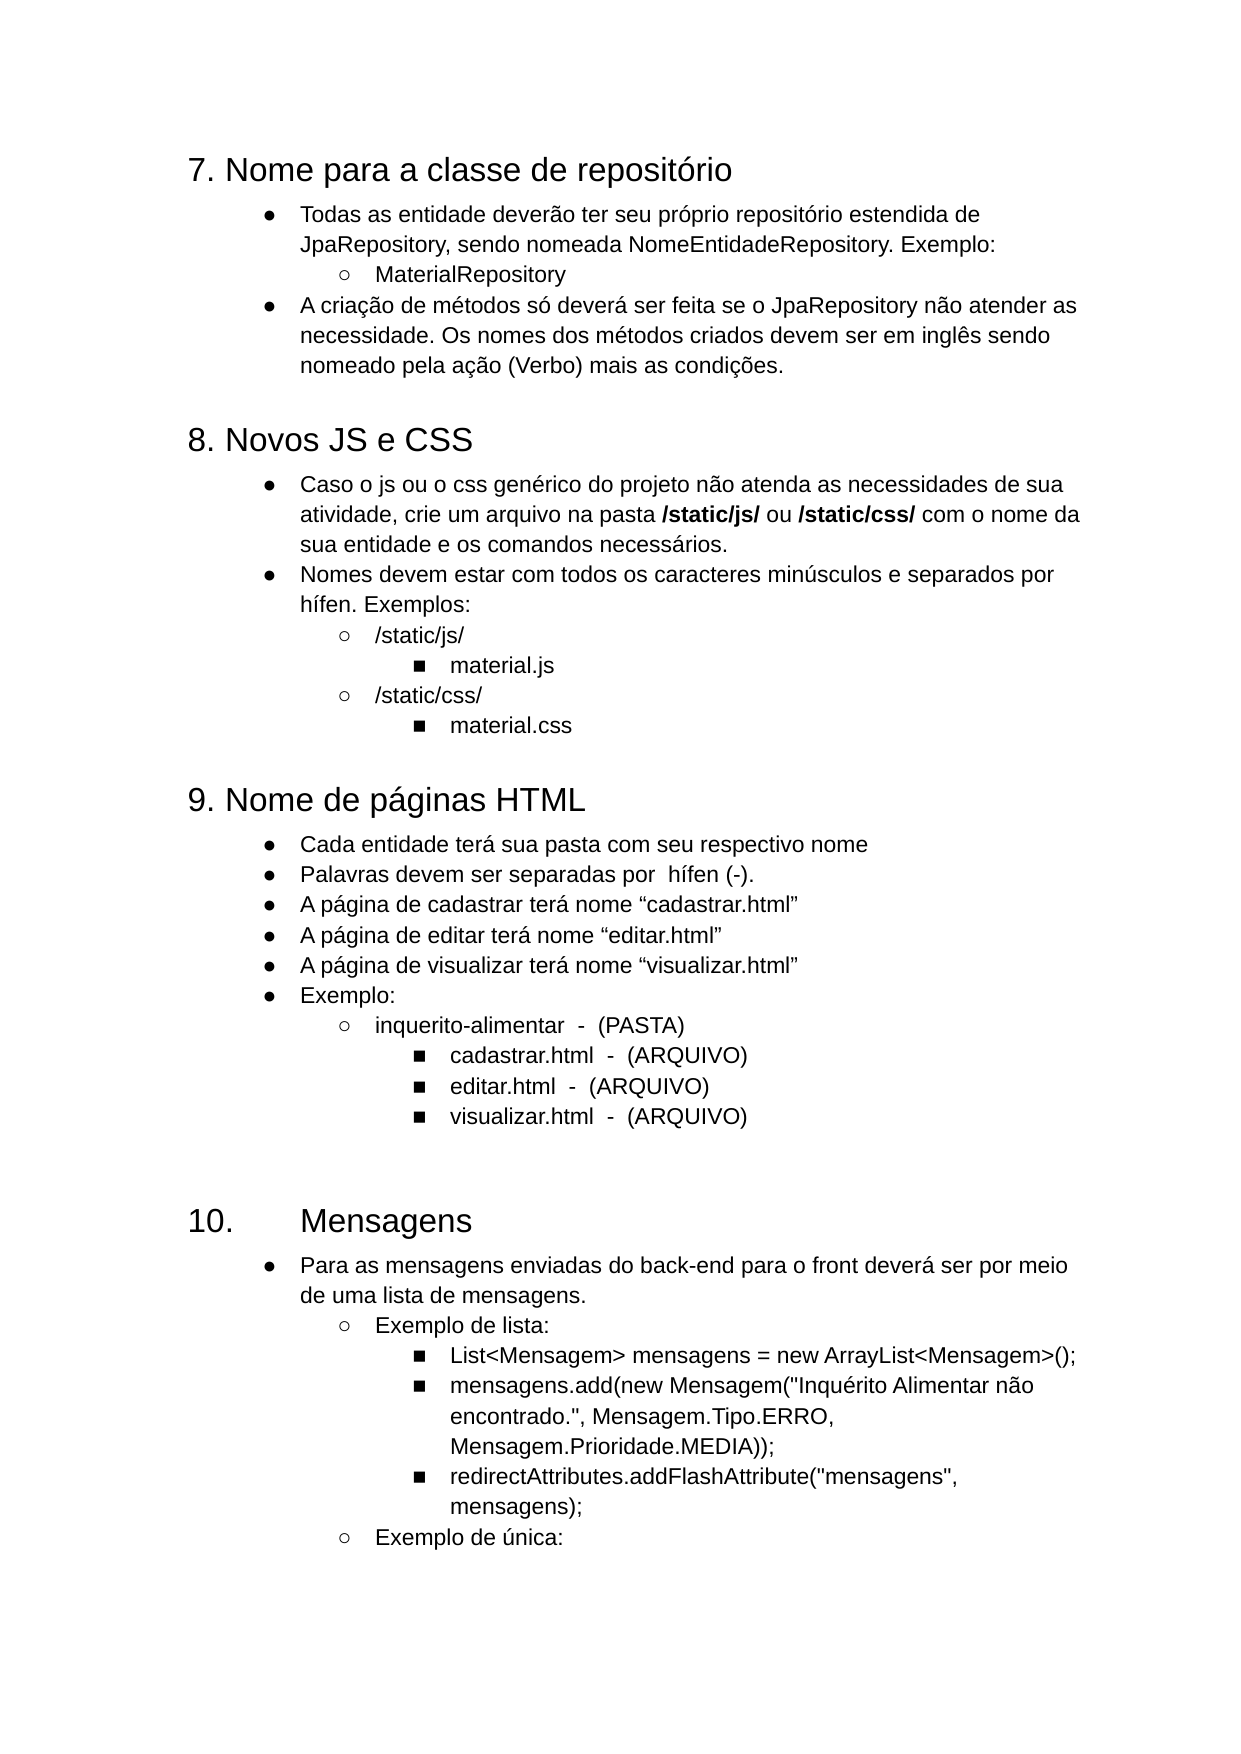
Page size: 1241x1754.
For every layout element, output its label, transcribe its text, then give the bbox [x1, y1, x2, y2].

list Cada entidade terá sua pasta com seu respectivo nome [262, 831, 1090, 857]
list visualizar.html - (ARQUIVO) [412, 1103, 1090, 1129]
list List<Mensagem> mensagens = new ArrayList<Mensagem>(); [412, 1342, 1090, 1369]
list Nomes devem estar com todos os caracteres minúsculos e separados por hífen. Exemplos: [262, 561, 1090, 618]
subtitle Novos JS e CSS [187, 420, 1090, 458]
list /static/css/ [337, 682, 1090, 708]
list A página de visualizar terá nome “visualizar.html” [262, 952, 1090, 978]
list mensagens.add(new Mensagem("Inquérito Alimentar não encontrado.", Mensagem.Tipo.ERRO, Mensagem.Prioridade.MEDIA)); [412, 1372, 1090, 1459]
list Exemplo de única: [337, 1523, 1090, 1550]
list material.js [412, 652, 1090, 678]
list redirectAttributes.addFlashAttribute("mensagens", mensagens); [412, 1463, 1090, 1520]
list A página de cadastrar terá nome “cadastrar.html” [262, 891, 1090, 918]
list editar.html - (ARQUIVO) [412, 1073, 1090, 1099]
list MaterialRepository [337, 261, 1090, 288]
list cadastrar.html - (ARQUIVO) [412, 1042, 1090, 1069]
subtitle Nome para a classe de repositório [187, 150, 1090, 188]
list /static/js/ [337, 622, 1090, 648]
list A página de editar terá nome “editar.html” [262, 922, 1090, 948]
list material.css [412, 712, 1090, 739]
list inquerito-alimentar - (PASTA) [337, 1012, 1090, 1038]
list Exemplo de lista: [337, 1312, 1090, 1338]
list Todas as entidade deverão ter seu próprio repositório estendida de JpaRepository, sendo nomeada NomeEntidadeRepository. Exemplo: [262, 201, 1090, 257]
list Caso o js ou o css genérico do projeto não atenda as necessidades de sua atividade, crie um arquivo na pasta /static/js/ ou /static/css/ com o nome da sua entidade e os comandos necessários. [262, 471, 1090, 557]
subtitle Mensagens [187, 1201, 1090, 1239]
list Exemplo: [262, 982, 1090, 1008]
subtitle Nome de páginas HTML [187, 780, 1090, 818]
list Palavras devem ser separadas por hífen (-). [262, 861, 1090, 887]
list A criação de métodos só deverá ser feita se o JpaRepository não atender as necessidade. Os nomes dos métodos criados devem ser em inglês sendo nomeado pela ação (Verbo) mais as condições. [262, 292, 1090, 378]
list Para as mensagens enviadas do back-end para o front deverá ser por meio de uma lista de mensagens. [262, 1252, 1090, 1308]
